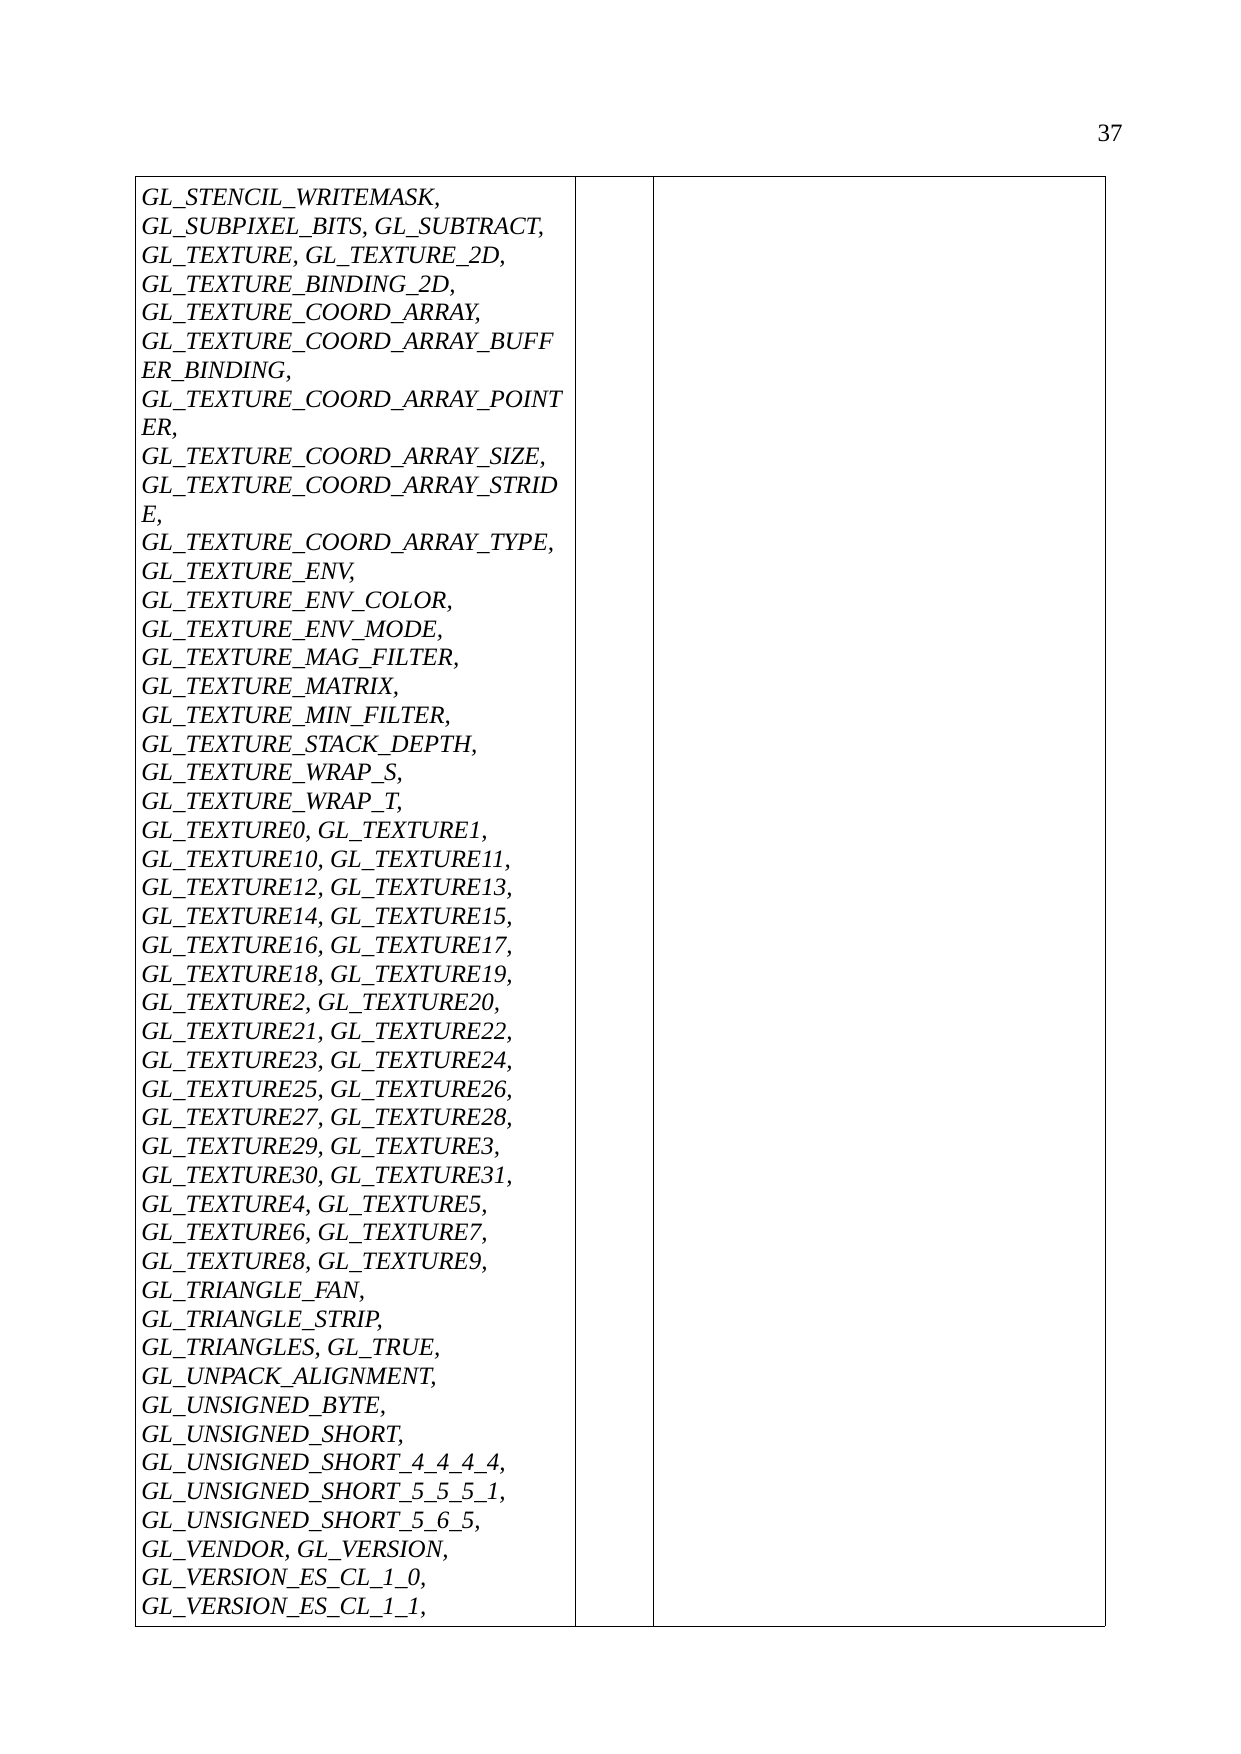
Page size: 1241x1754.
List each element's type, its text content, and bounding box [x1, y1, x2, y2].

table_cell GL_STENCIL_WRITEMASK, GL_SUBPIXEL_BITS, GL_SUBTRACT, GL_TEXTURE, GL_TEXTURE_2D, GL_TEXTURE_BINDING_2D, GL_TEXTURE_COORD_ARRAY, GL_TEXTURE_COORD_ARRAY_BUFFER_BINDING, GL_TEXTURE_COORD_ARRAY_POINTER, GL_TEXTURE_COORD_ARRAY_SIZE, GL_TEXTURE_COORD_ARRAY_STRIDE, GL_TEXTURE_COORD_ARRAY_TYPE, GL_TEXTURE_ENV, GL_TEXTURE_ENV_COLOR, GL_TEXTURE_ENV_MODE, GL_TEXTURE_MAG_FILTER, GL_TEXTURE_MATRIX, GL_TEXTURE_MIN_FILTER, GL_TEXTURE_STACK_DEPTH, GL_TEXTURE_WRAP_S, GL_TEXTURE_WRAP_T, GL_TEXTURE0, GL_TEXTURE1, GL_TEXTURE10, GL_TEXTURE11, GL_TEXTURE12, GL_TEXTURE13, GL_TEXTURE14, GL_TEXTURE15, GL_TEXTURE16, GL_TEXTURE17, GL_TEXTURE18, GL_TEXTURE19, GL_TEXTURE2, GL_TEXTURE20, GL_TEXTURE21, GL_TEXTURE22, GL_TEXTURE23, GL_TEXTURE24, GL_TEXTURE25, GL_TEXTURE26, GL_TEXTURE27, GL_TEXTURE28, GL_TEXTURE29, GL_TEXTURE3, GL_TEXTURE30, GL_TEXTURE31, GL_TEXTURE4, GL_TEXTURE5, GL_TEXTURE6, GL_TEXTURE7, GL_TEXTURE8, GL_TEXTURE9, GL_TRIANGLE_FAN, GL_TRIANGLE_STRIP, GL_TRIANGLES, GL_TRUE, GL_UNPACK_ALIGNMENT, GL_UNSIGNED_BYTE, GL_UNSIGNED_SHORT, GL_UNSIGNED_SHORT_4_4_4_4, GL_UNSIGNED_SHORT_5_5_5_1, GL_UNSIGNED_SHORT_5_6_5, GL_VENDOR, GL_VERSION, GL_VERSION_ES_CL_1_0, GL_VERSION_ES_CL_1_1, [136, 177, 575, 1626]
table_cell [654, 177, 1105, 1626]
table_cell [576, 177, 653, 1626]
